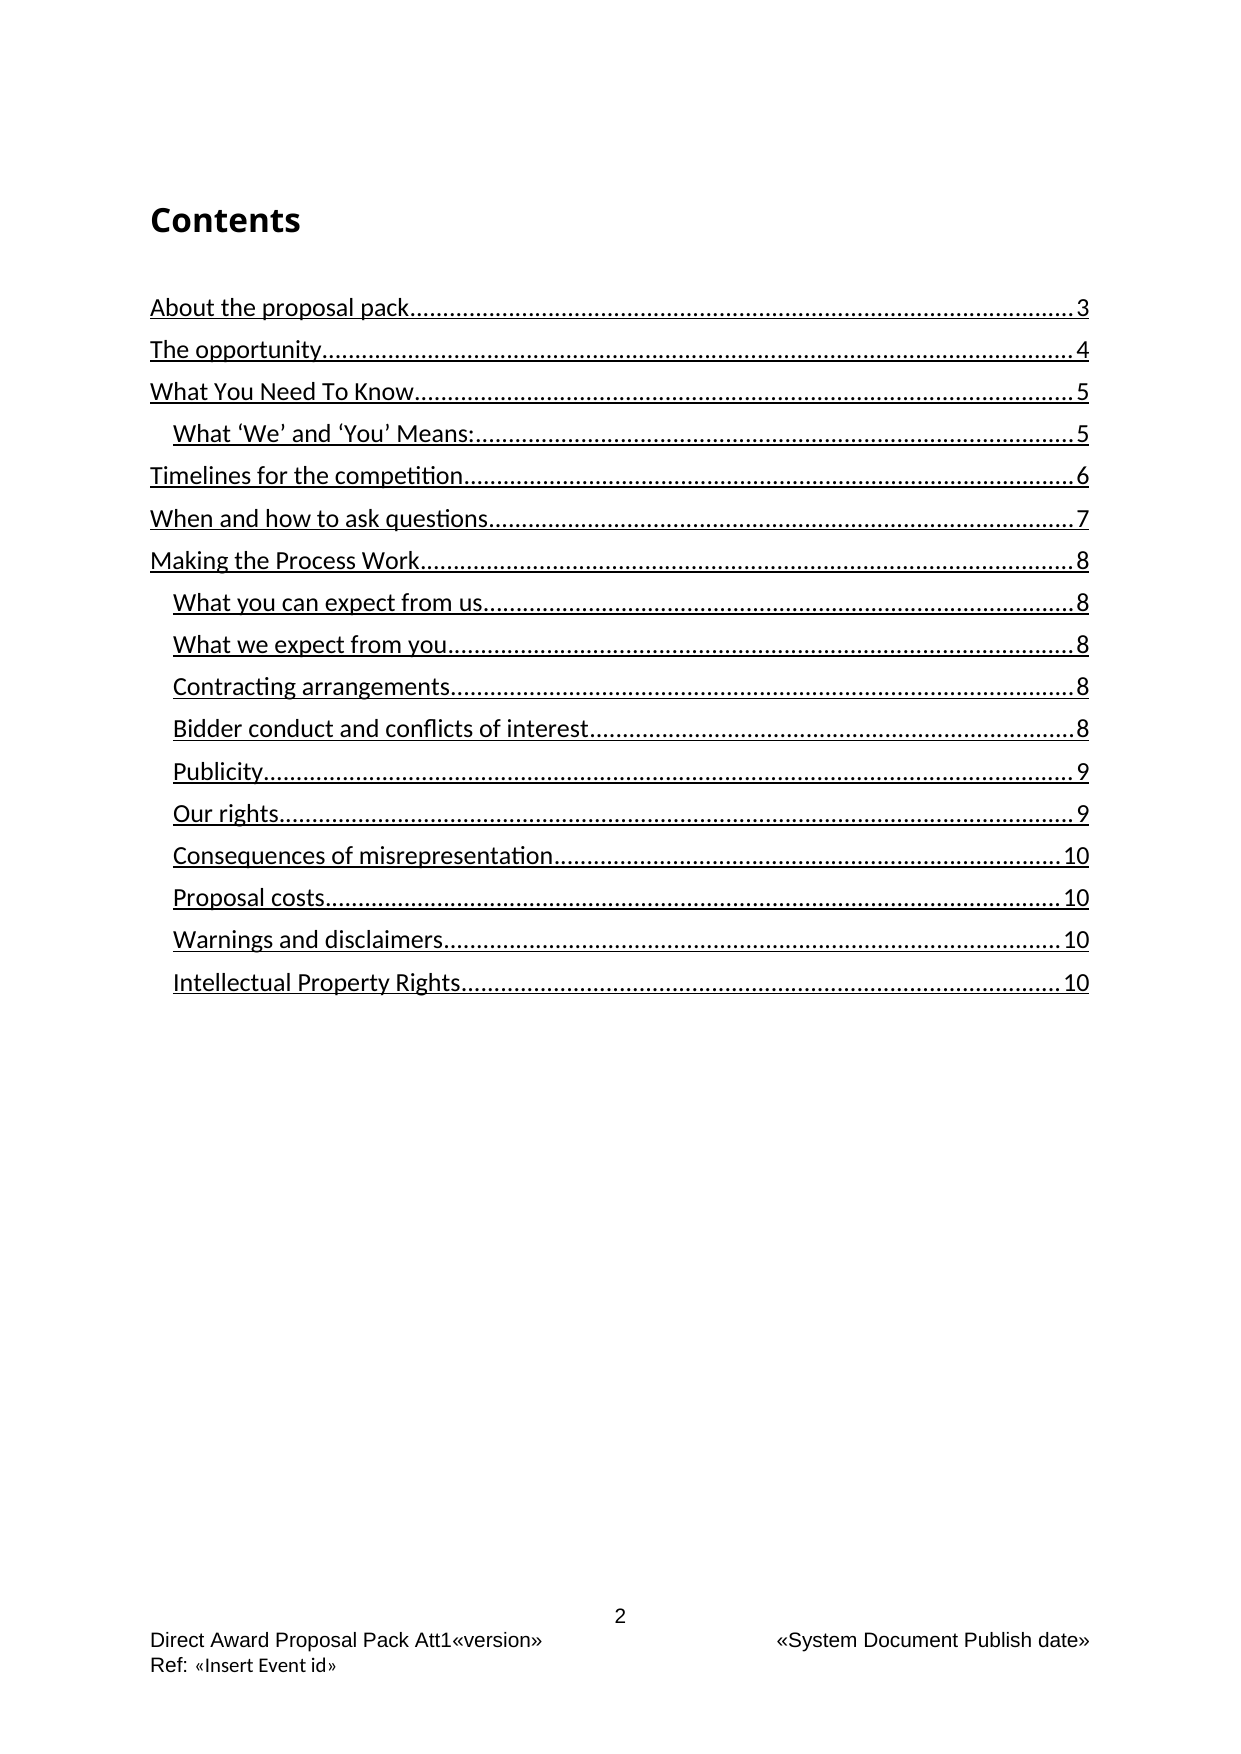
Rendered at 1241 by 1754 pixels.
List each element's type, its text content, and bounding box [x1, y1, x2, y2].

text Publicity 9 [173, 755, 1090, 787]
text Consequences of misrepresentation 10 [173, 839, 1090, 871]
text Warnings and disclaimers 10 [173, 923, 1090, 955]
text What ‘We’ and ‘You’ Means: 5 [173, 417, 1090, 449]
text About the proposal pack 3 [150, 291, 1090, 322]
text Our rights 9 [173, 797, 1090, 829]
text Bidder conduct and conflicts of interest 8 [173, 713, 1090, 744]
text What you can expect from us 8 [173, 586, 1090, 618]
text Timelines for the competition 6 [150, 459, 1090, 491]
text Intellectual Property Rights 10 [173, 966, 1090, 997]
text What we expect from you 8 [173, 628, 1090, 660]
subtitle Contents [150, 197, 1090, 242]
text What You Need To Know 5 [150, 375, 1090, 407]
text When and how to ask questions 7 [150, 502, 1090, 533]
text Proposal costs 10 [173, 881, 1090, 913]
text The opportunity 4 [150, 333, 1090, 365]
text Making the Process Work 8 [150, 544, 1090, 576]
text Contracting arrangements 8 [173, 670, 1090, 702]
